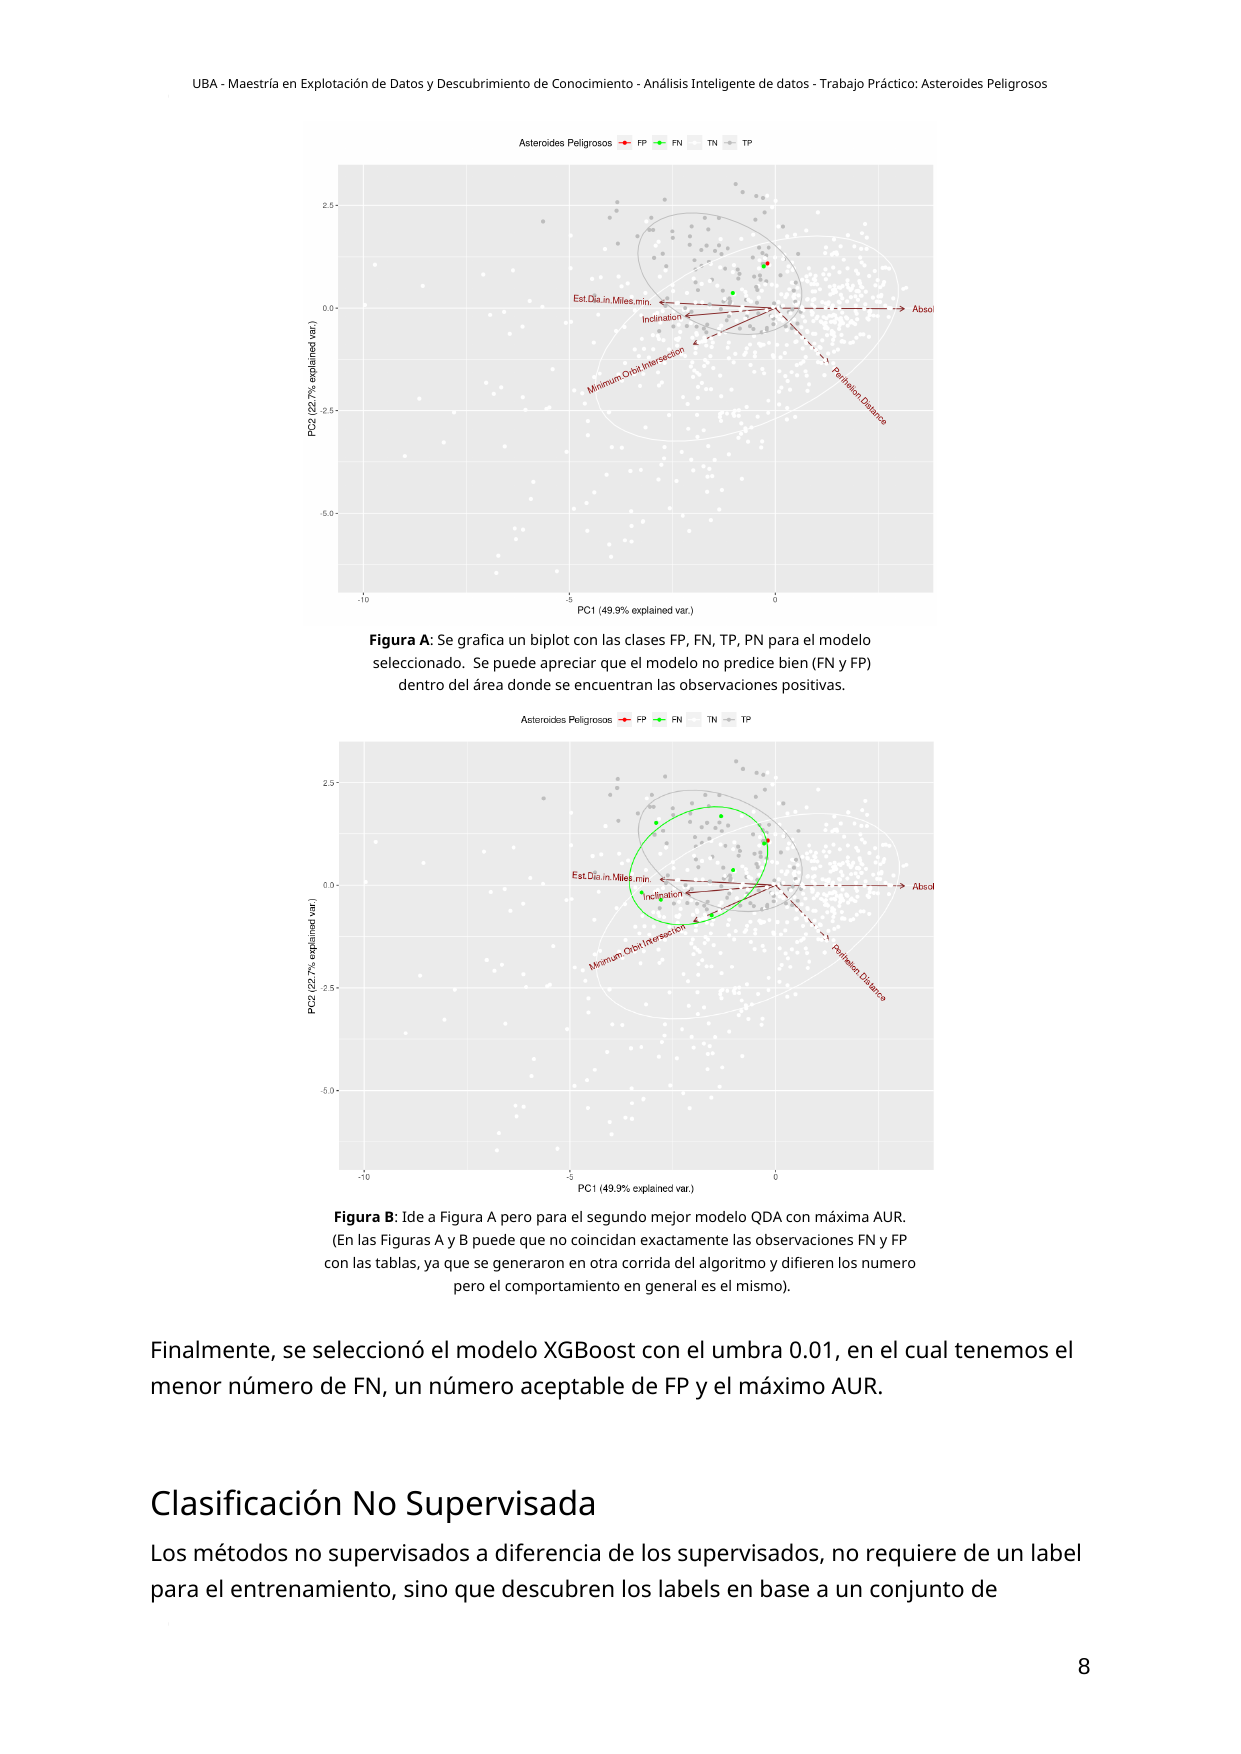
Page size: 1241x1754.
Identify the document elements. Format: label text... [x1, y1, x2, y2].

text Finalmente, se seleccionó el modelo XGBoost con el umbra 0.01, en el cual tenemos el menor número de FN, un número aceptable de FP y el máximo AUR. [150, 1334, 1090, 1401]
text Figura B: Ide a Figura A pero para el segundo mejor modelo QDA con máxima AUR. [150, 1207, 1090, 1227]
picture [303, 698, 938, 1204]
text (En las Figuras A y B puede que no coincidan exactamente las observaciones FN y FP [150, 1230, 1090, 1250]
text dentro del área donde se encuentran las observaciones positivas. [150, 675, 1090, 695]
text seleccionado. Se puede apreciar que el modelo no predice bien (FN y FP) [150, 652, 1090, 672]
text Figura A: Se grafica un biplot con las clases FP, FN, TP, PN para el modelo [150, 629, 1090, 649]
subtitle Clasificación No Supervisada [150, 1479, 1090, 1525]
text pero el comportamiento en general es el mismo). [150, 1275, 1090, 1295]
text con las tablas, ya que se generaron en otra corrida del algoritmo y difieren los numero [150, 1253, 1090, 1272]
picture [303, 121, 938, 626]
text Los métodos no supervisados a diferencia de los supervisados, no requiere de un label para el entrenamiento, sino que descubren los labels en base a un conjunto de [150, 1537, 1090, 1604]
